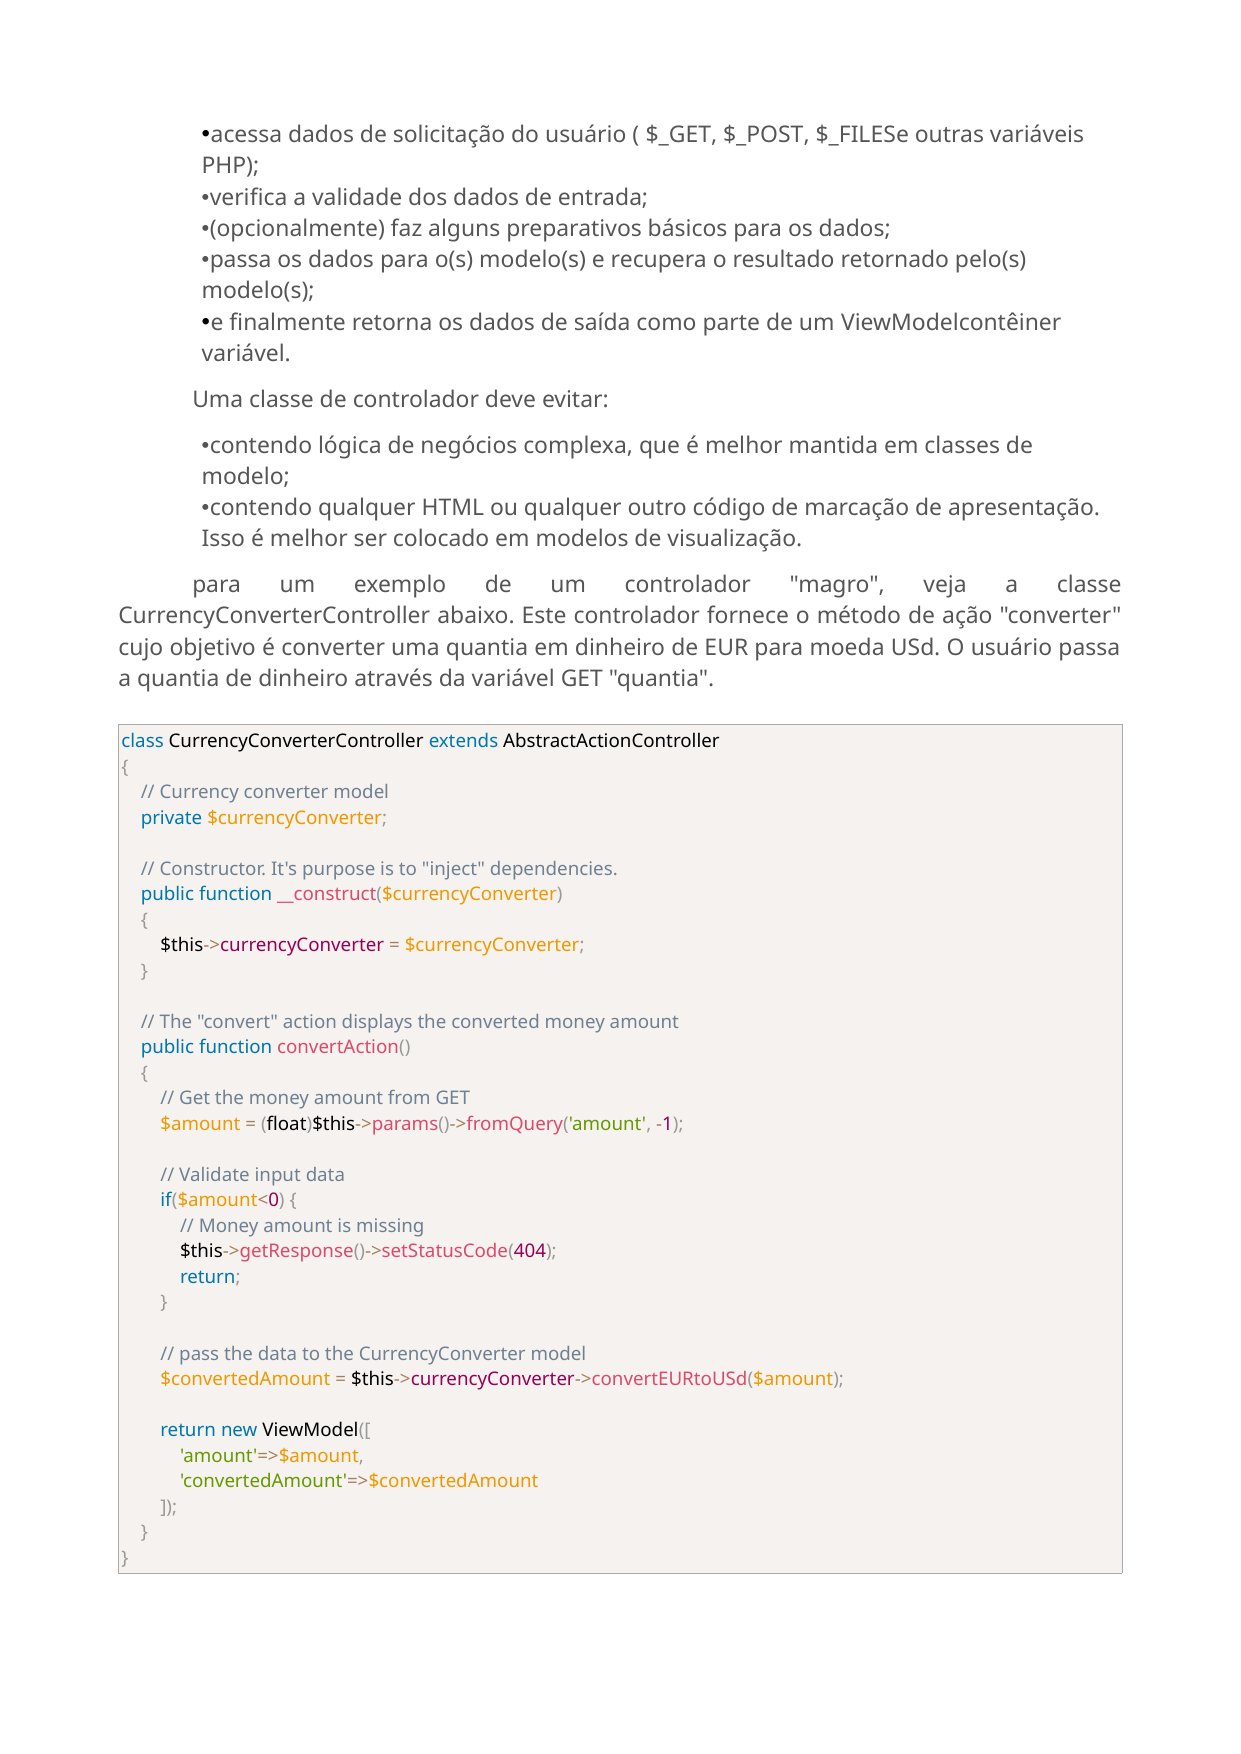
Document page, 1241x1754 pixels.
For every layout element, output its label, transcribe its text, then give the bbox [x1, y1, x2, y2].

list (opcionalmente) faz alguns preparativos básicos para os dados; [118, 212, 1122, 243]
text ]); [119, 1490, 1122, 1516]
text // Currency converter model [119, 775, 1122, 801]
text para um exemplo de um controlador "magro", veja a classe CurrencyConverterController abaixo. Este controlador fornece o método de ação "converter" cujo objetivo é converter uma quantia em dinheiro de EUR para moeda USd. O usuário passa a quantia de dinheiro através da variável GET "quantia". [118, 568, 1122, 693]
text class CurrencyConverterController extends AbstractActionController [119, 725, 1122, 750]
text private $currencyConverter; [119, 801, 1122, 826]
text // Money amount is missing [119, 1209, 1122, 1235]
text return new ViewModel([ [119, 1413, 1122, 1439]
text Uma classe de controlador deve evitar: [118, 383, 1122, 414]
text public function convertAction() [119, 1031, 1122, 1056]
text 'amount'=>$amount, [119, 1439, 1122, 1464]
text // The "convert" action displays the converted money amount [119, 1005, 1122, 1031]
text 'convertedAmount'=>$convertedAmount [119, 1464, 1122, 1490]
text if($amount<0) { [119, 1184, 1122, 1209]
text } [119, 1286, 1122, 1311]
text // Validate input data [119, 1158, 1122, 1184]
list contendo qualquer HTML ou qualquer outro código de marcação de apresentação. Isso é melhor ser colocado em modelos de visualização. [118, 491, 1122, 553]
list verifica a validade dos dados de entrada; [118, 181, 1122, 212]
text public function __construct($currencyConverter) [119, 877, 1122, 903]
text { [119, 1056, 1122, 1082]
text { [119, 903, 1122, 928]
text } [119, 954, 1122, 979]
text $this->currencyConverter = $currencyConverter; [119, 928, 1122, 954]
text $amount = (float)$this->params()->fromQuery('amount', -1); [119, 1107, 1122, 1133]
text } [119, 1516, 1122, 1541]
text $convertedAmount = $this->currencyConverter->convertEURtoUSd($amount); [119, 1362, 1122, 1388]
text // Get the money amount from GET [119, 1082, 1122, 1107]
text { [119, 750, 1122, 775]
list acessa dados de solicitação do usuário ( $_GET, $_POST, $_FILESe outras variáveis PHP); [118, 118, 1122, 181]
text // Constructor. It's purpose is to "inject" dependencies. [119, 852, 1122, 877]
list passa os dados para o(s) modelo(s) e recupera o resultado retornado pelo(s) modelo(s); [118, 243, 1122, 306]
text // pass the data to the CurrencyConverter model [119, 1337, 1122, 1362]
text $this->getResponse()->setStatusCode(404); [119, 1235, 1122, 1260]
list e finalmente retorna os dados de saída como parte de um ViewModelcontêiner variável. [118, 306, 1122, 368]
list contendo lógica de negócios complexa, que é melhor mantida em classes de modelo; [118, 428, 1122, 491]
text } [119, 1541, 1122, 1573]
text return; [119, 1260, 1122, 1286]
